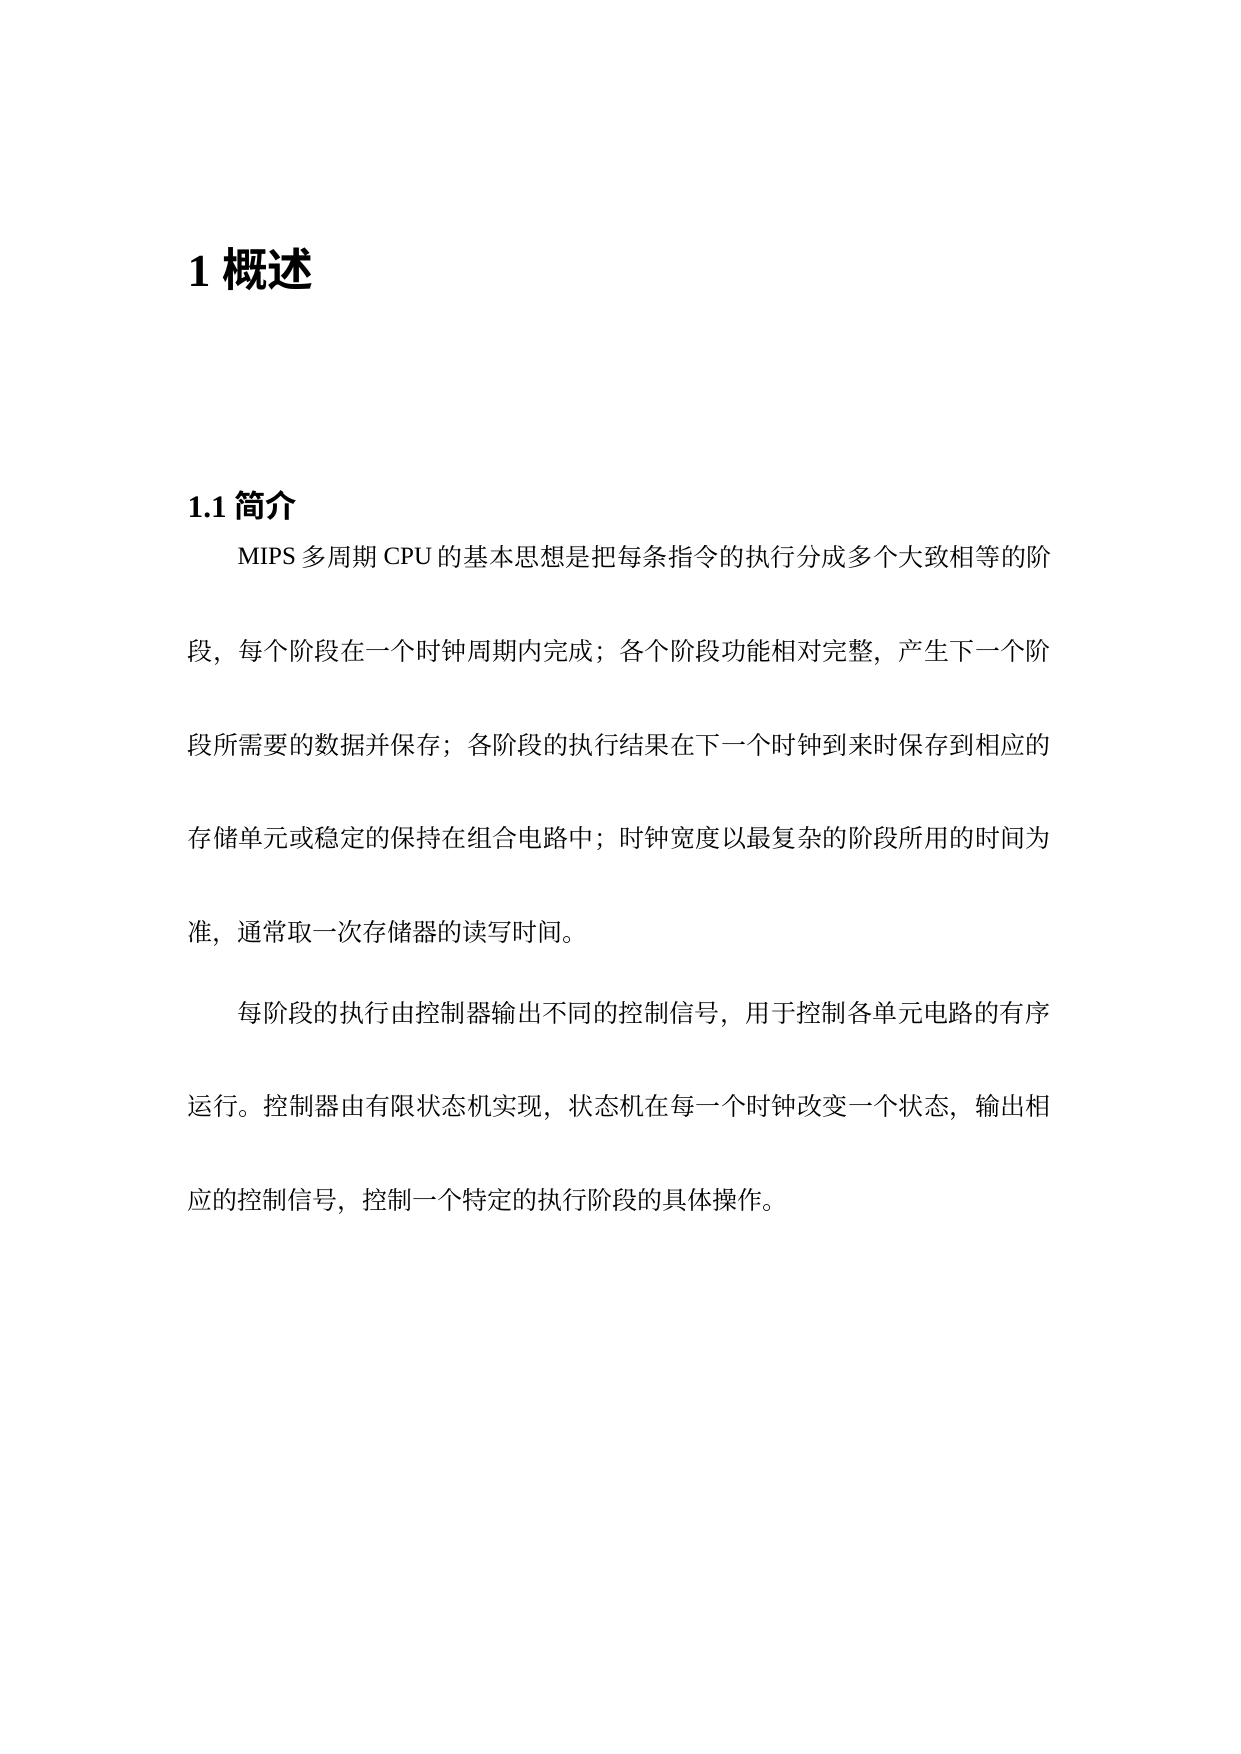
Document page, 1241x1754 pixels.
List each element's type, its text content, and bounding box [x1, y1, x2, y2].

subtitle 概述 [187, 194, 1053, 319]
text MIPS多周期CPU的基本思想是把每条指令的执行分成多个大致相等的阶段，每个阶段在一个时钟周期内完成；各个阶段功能相对完整，产生下一个阶段所需要的数据并保存；各阶段的执行结果在下一个时钟到来时保存到相应的存储单元或稳定的保持在组合电路中；时钟宽度以最复杂的阶段所用的时间为准，通常取一次存储器的读写时间。 [187, 524, 1053, 962]
text 每阶段的执行由控制器输出不同的控制信号，用于控制各单元电路的有序运行。控制器由有限状态机实现，状态机在每一个时钟改变一个状态，输出相应的控制信号，控制一个特定的执行阶段的具体操作。 [187, 980, 1053, 1230]
subtitle 简介 [187, 462, 1053, 524]
